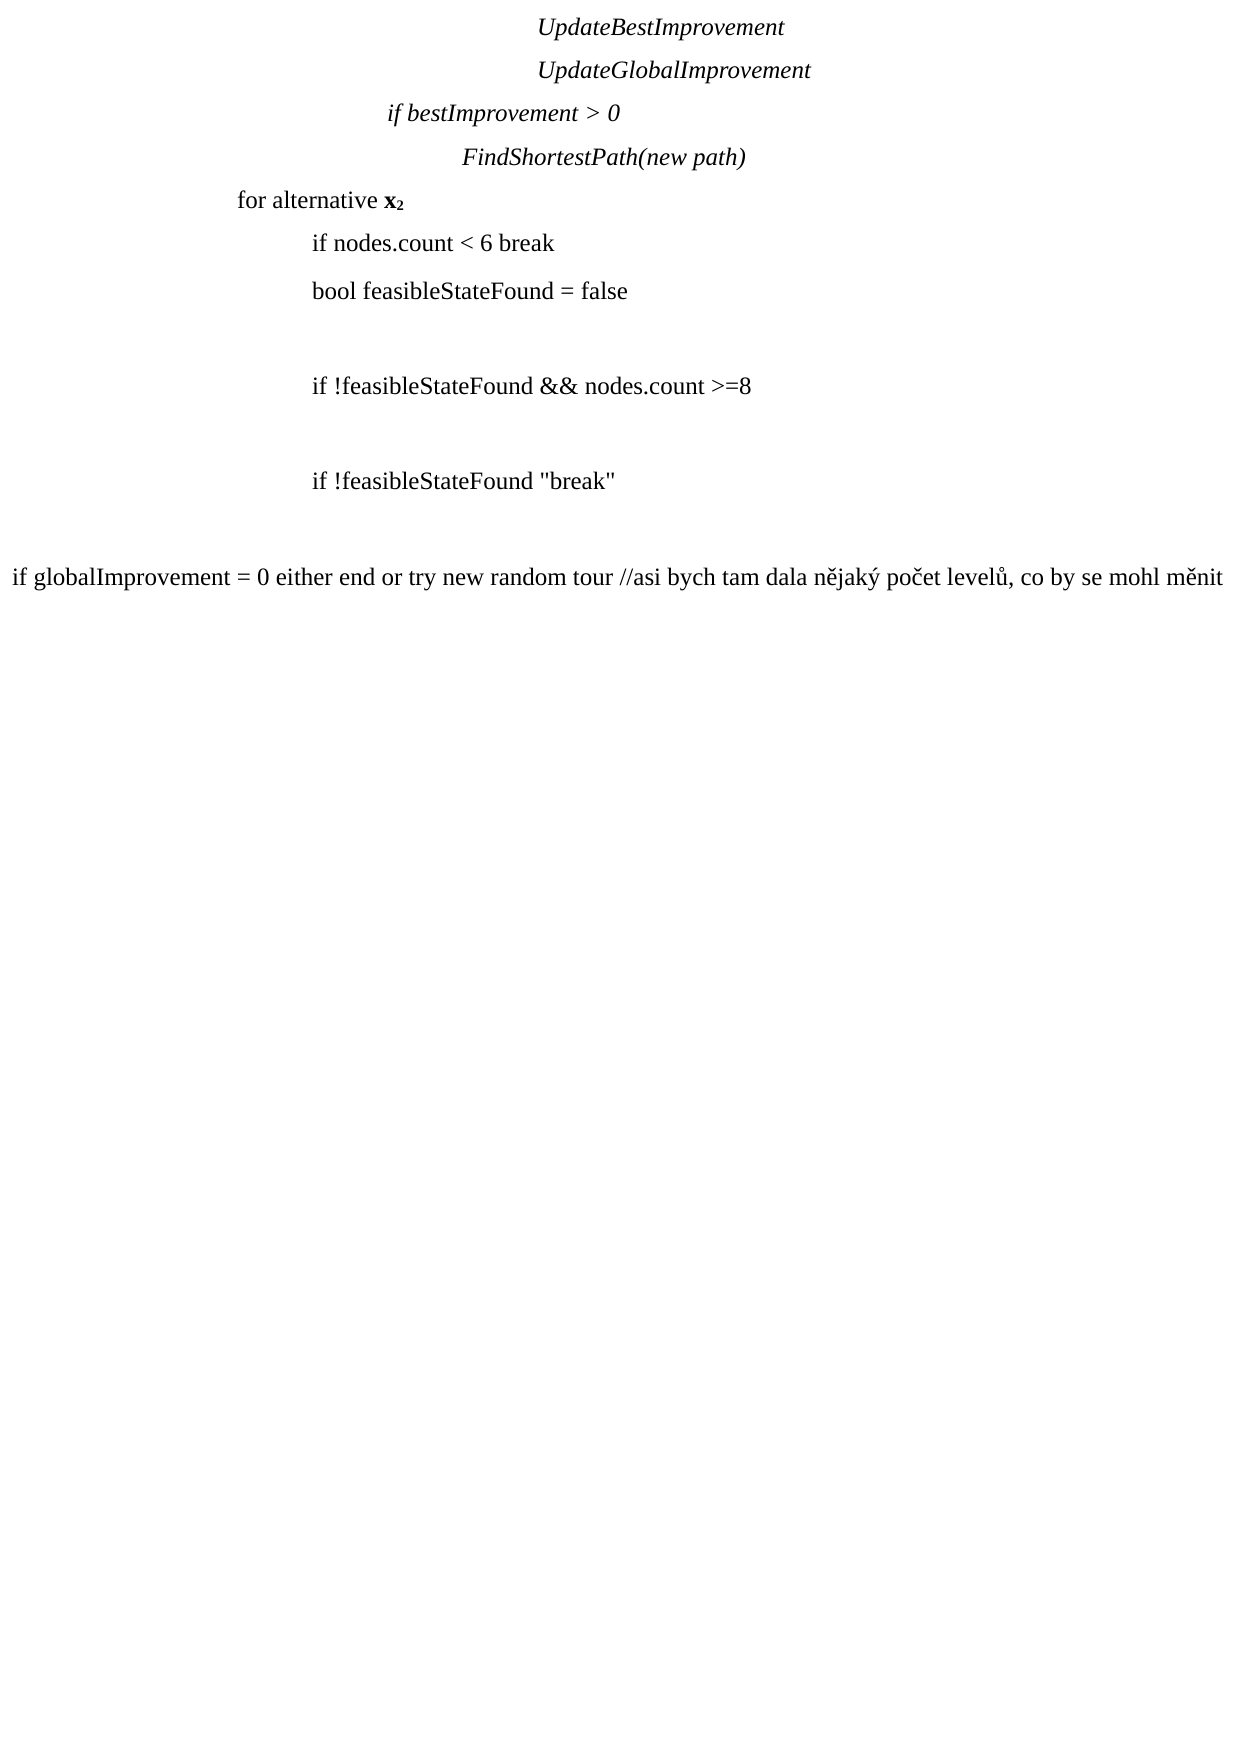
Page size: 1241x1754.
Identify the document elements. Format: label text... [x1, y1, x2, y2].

text if nodes.count < 6 break [12, 228, 1228, 257]
text UpdateBestImprovement [12, 12, 1228, 41]
text bool feasibleStateFound = false [12, 276, 1228, 305]
text for alternative x2 [12, 185, 1228, 214]
text if bestImprovement > 0 [12, 98, 1228, 127]
text if globalImprovement = 0 either end or try new random tour //asi bych tam dala nějaký počet levelů, co by se mohl měnit [12, 562, 1228, 590]
text if !feasibleStateFound && nodes.count >=8 [12, 371, 1228, 400]
text UpdateGlobalImprovement [12, 55, 1228, 84]
text if !feasibleStateFound "break" [12, 466, 1228, 495]
text FindShortestPath(new path) [12, 142, 1228, 171]
